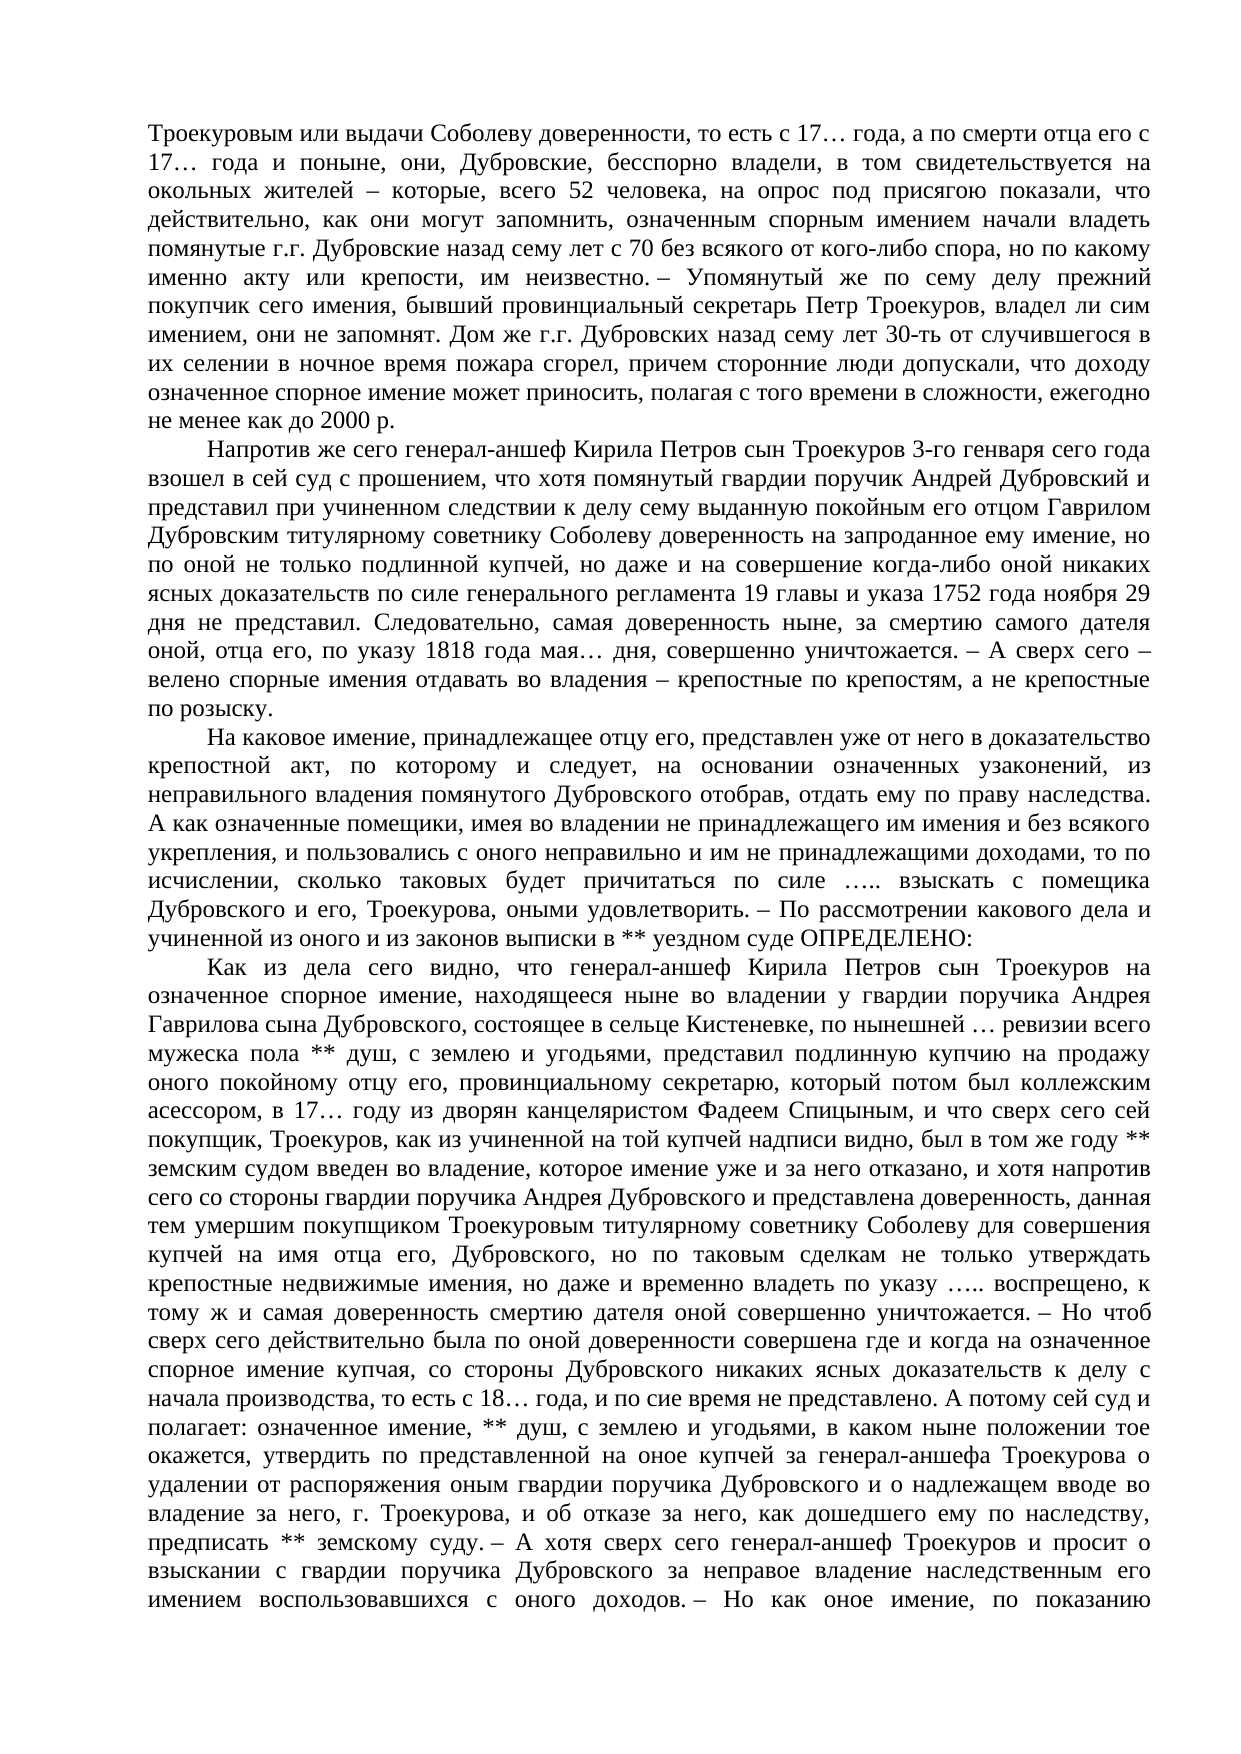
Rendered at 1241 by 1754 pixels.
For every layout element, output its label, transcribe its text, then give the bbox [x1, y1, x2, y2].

text Как из дела сего видно, что генерал-аншеф Кирила Петров сын Троекуров на означенное спорное имение, находящееся ныне во владении у гвардии поручика Андрея Гаврилова сына Дубровского, состоящее в сельце Кистеневке, по нынешней … ревизии всего мужеска пола ** душ, с землею и угодьями, представил подлинную купчию на продажу оного покойному отцу его, провинциальному секретарю, который потом был коллежским асессором, в 17… году из дворян канцеляристом Фадеем Спицыным, и что сверх сего сей покупщик, Троекуров, как из учиненной на той купчей надписи видно, был в том же году ** земским судом введен во владение, которое имение уже и за него отказано, и хотя напротив сего со стороны гвардии поручика Андрея Дубровского и представлена доверенность, данная тем умершим покупщиком Троекуровым титулярному советнику Соболеву для совершения купчей на имя отца его, Дубровского, но по таковым сделкам не только утверждать крепостные недвижимые имения, но даже и временно владеть по указу ….. воспрещено, к тому ж и самая доверенность смертию дателя оной совершенно уничтожается. – Но чтоб сверх сего действительно была по оной доверенности совершена где и когда на означенное спорное имение купчая, со стороны Дубровского никаких ясных доказательств к делу с начала производства, то есть с 18… года, и по сие время не представлено. А потому сей суд и полагает: означенное имение, ** душ, с землею и угодьями, в каком ныне положении тое окажется, утвердить по представленной на оное купчей за генерал-аншефа Троекурова о удалении от распоряжения оным гвардии поручика Дубровского и о надлежащем вводе во владение за него, г. Троекурова, и об отказе за него, как дошедшего ему по наследству, предписать ** земскому суду. – А хотя сверх сего генерал-аншеф Троекуров и просит о взыскании с гвардии поручика Дубровского за неправое владение наследственным его имением воспользовавшихся с оного доходов. – Но как оное имение, по показанию [148, 952, 1152, 1613]
text Напротив же сего генерал-аншеф Кирила Петров сын Троекуров 3-го генваря сего года взошел в сей суд с прошением, что хотя помянутый гвардии поручик Андрей Дубровский и представил при учиненном следствии к делу сему выданную покойным его отцом Гаврилом Дубровским титулярному советнику Соболеву доверенность на запроданное ему имение, но по оной не только подлинной купчей, но даже и на совершение когда-либо оной никаких ясных доказательств по силе генерального регламента 19 главы и указа 1752 года ноября 29 дня не представил. Следовательно, самая доверенность ныне, за смертию самого дателя оной, отца его, по указу 1818 года мая… дня, совершенно уничтожается. – А сверх сего – велено спорные имения отдавать во владения – крепостные по крепостям, а не крепостные по розыску. [148, 434, 1152, 722]
text На каковое имение, принадлежащее отцу его, представлен уже от него в доказательство крепостной акт, по которому и следует, на основании означенных узаконений, из неправильного владения помянутого Дубровского отобрав, отдать ему по праву наследства. А как означенные помещики, имея во владении не принадлежащего им имения и без всякого укрепления, и пользовались с оного неправильно и им не принадлежащими доходами, то по исчислении, сколько таковых будет причитаться по силе ….. взыскать с помещика Дубровского и его, Троекурова, оными удовлетворить. – По рассмотрении какового дела и учиненной из оного и из законов выписки в ** уездном суде ОПРЕДЕЛЕНО: [148, 722, 1152, 952]
text Троекуровым или выдачи Соболеву доверенности, то есть с 17… года, а по смерти отца его с 17… года и поныне, они, Дубровские, бесспорно владели, в том свидетельствуется на окольных жителей – которые, всего 52 человека, на опрос под присягою показали, что действительно, как они могут запомнить, означенным спорным имением начали владеть помянутые г.г. Дубровские назад сему лет с 70 без всякого от кого-либо спора, но по какому именно акту или крепости, им неизвестно. – Упомянутый же по сему делу прежний покупчик сего имения, бывший провинциальный секретарь Петр Троекуров, владел ли сим имением, они не запомнят. Дом же г.г. Дубровских назад сему лет 30-ть от случившегося в их селении в ночное время пожара сгорел, причем сторонние люди допускали, что доходу означенное спорное имение может приносить, полагая с того времени в сложности, ежегодно не менее как до 2000 р. [148, 118, 1152, 434]
